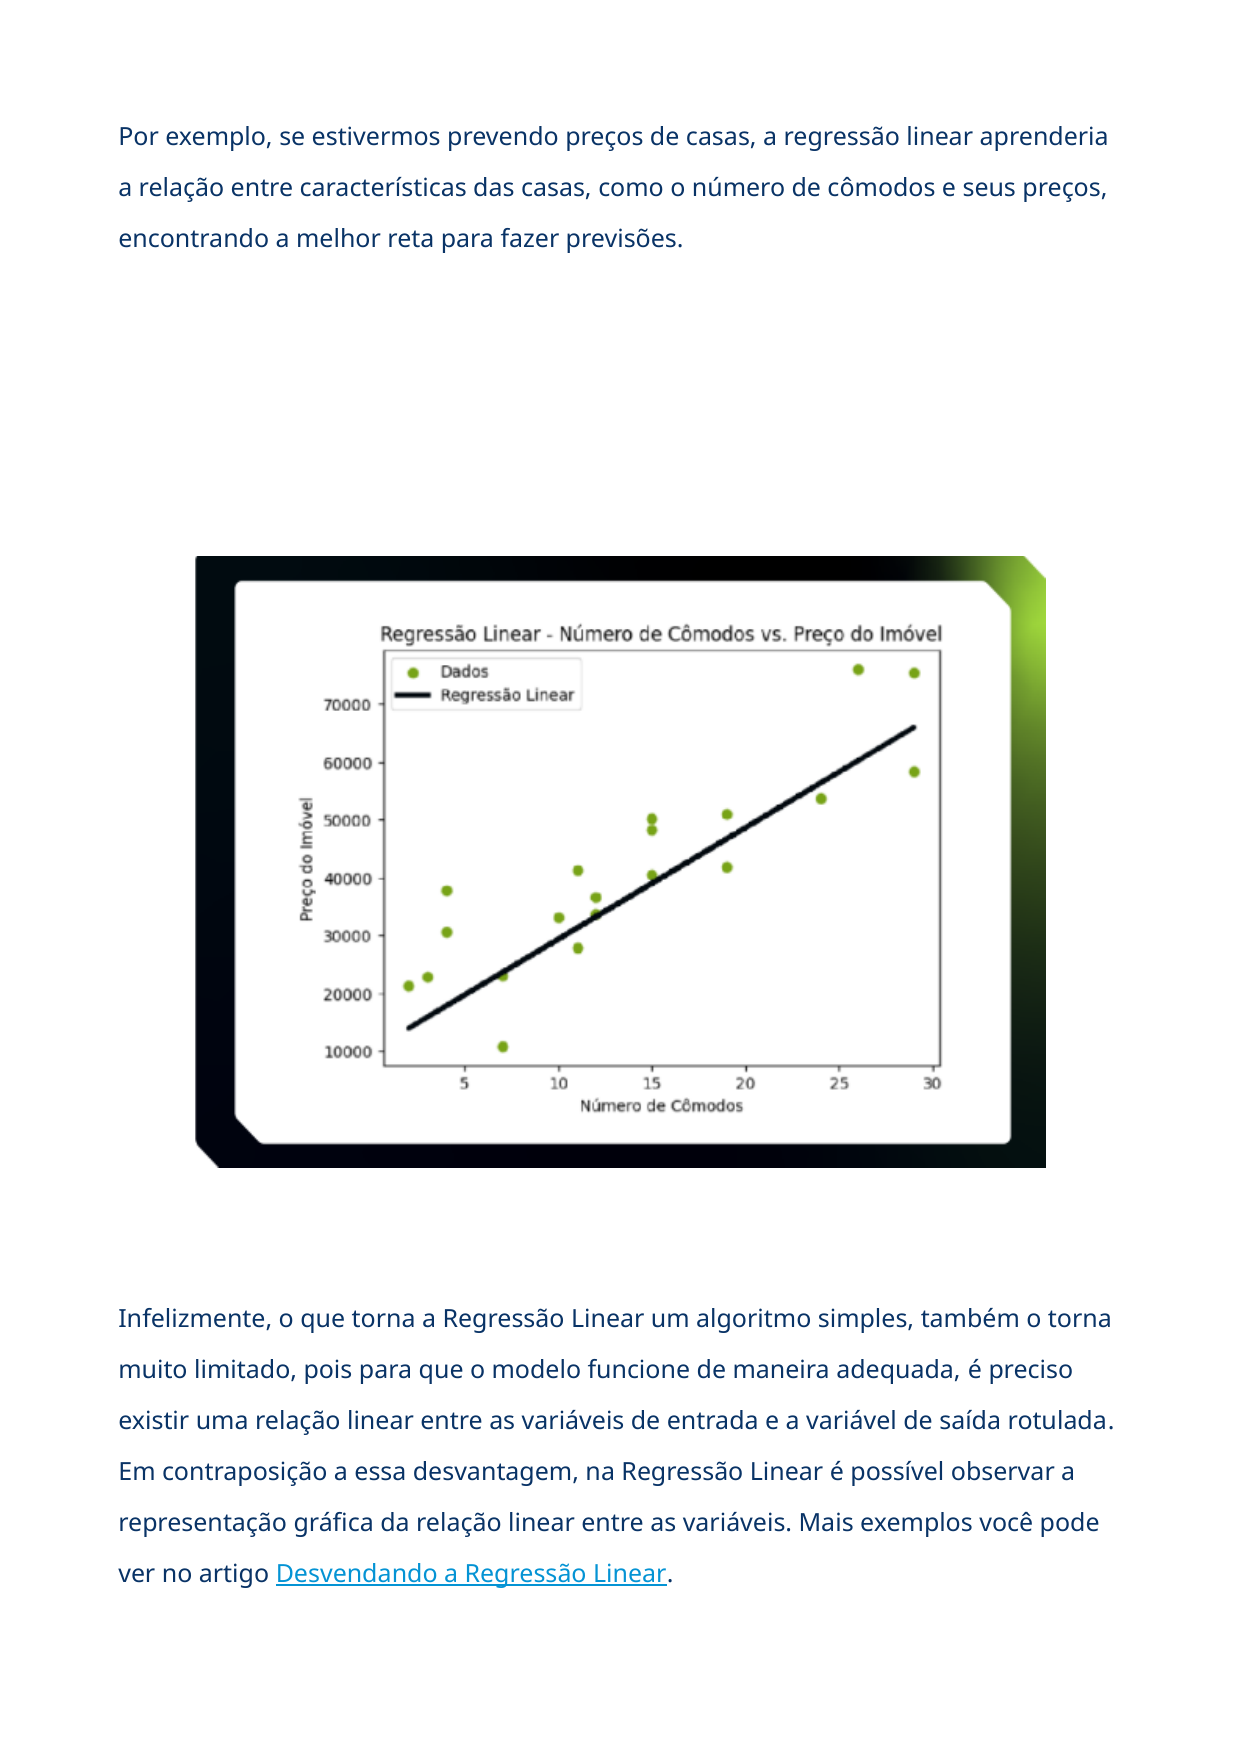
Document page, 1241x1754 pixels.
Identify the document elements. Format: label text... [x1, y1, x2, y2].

text Infelizmente, o que torna a Regressão Linear um algoritmo simples, também o torna muito limitado, pois para que o modelo funcione de maneira adequada, é preciso existir uma relação linear entre as variáveis de entrada e a variável de saída rotulada. [118, 1300, 1122, 1436]
text Por exemplo, se estivermos prevendo preços de casas, a regressão linear aprenderia a relação entre características das casas, como o número de cômodos e seus preços, encontrando a melhor reta para fazer previsões. [118, 118, 1122, 254]
text Em contraposição a essa desvantagem, na Regressão Linear é possível observar a representação gráfica da relação linear entre as variáveis. Mais exemplos você pode ver no artigo Desvendando a Regressão Linear. [118, 1453, 1122, 1589]
picture [194, 556, 1046, 1168]
